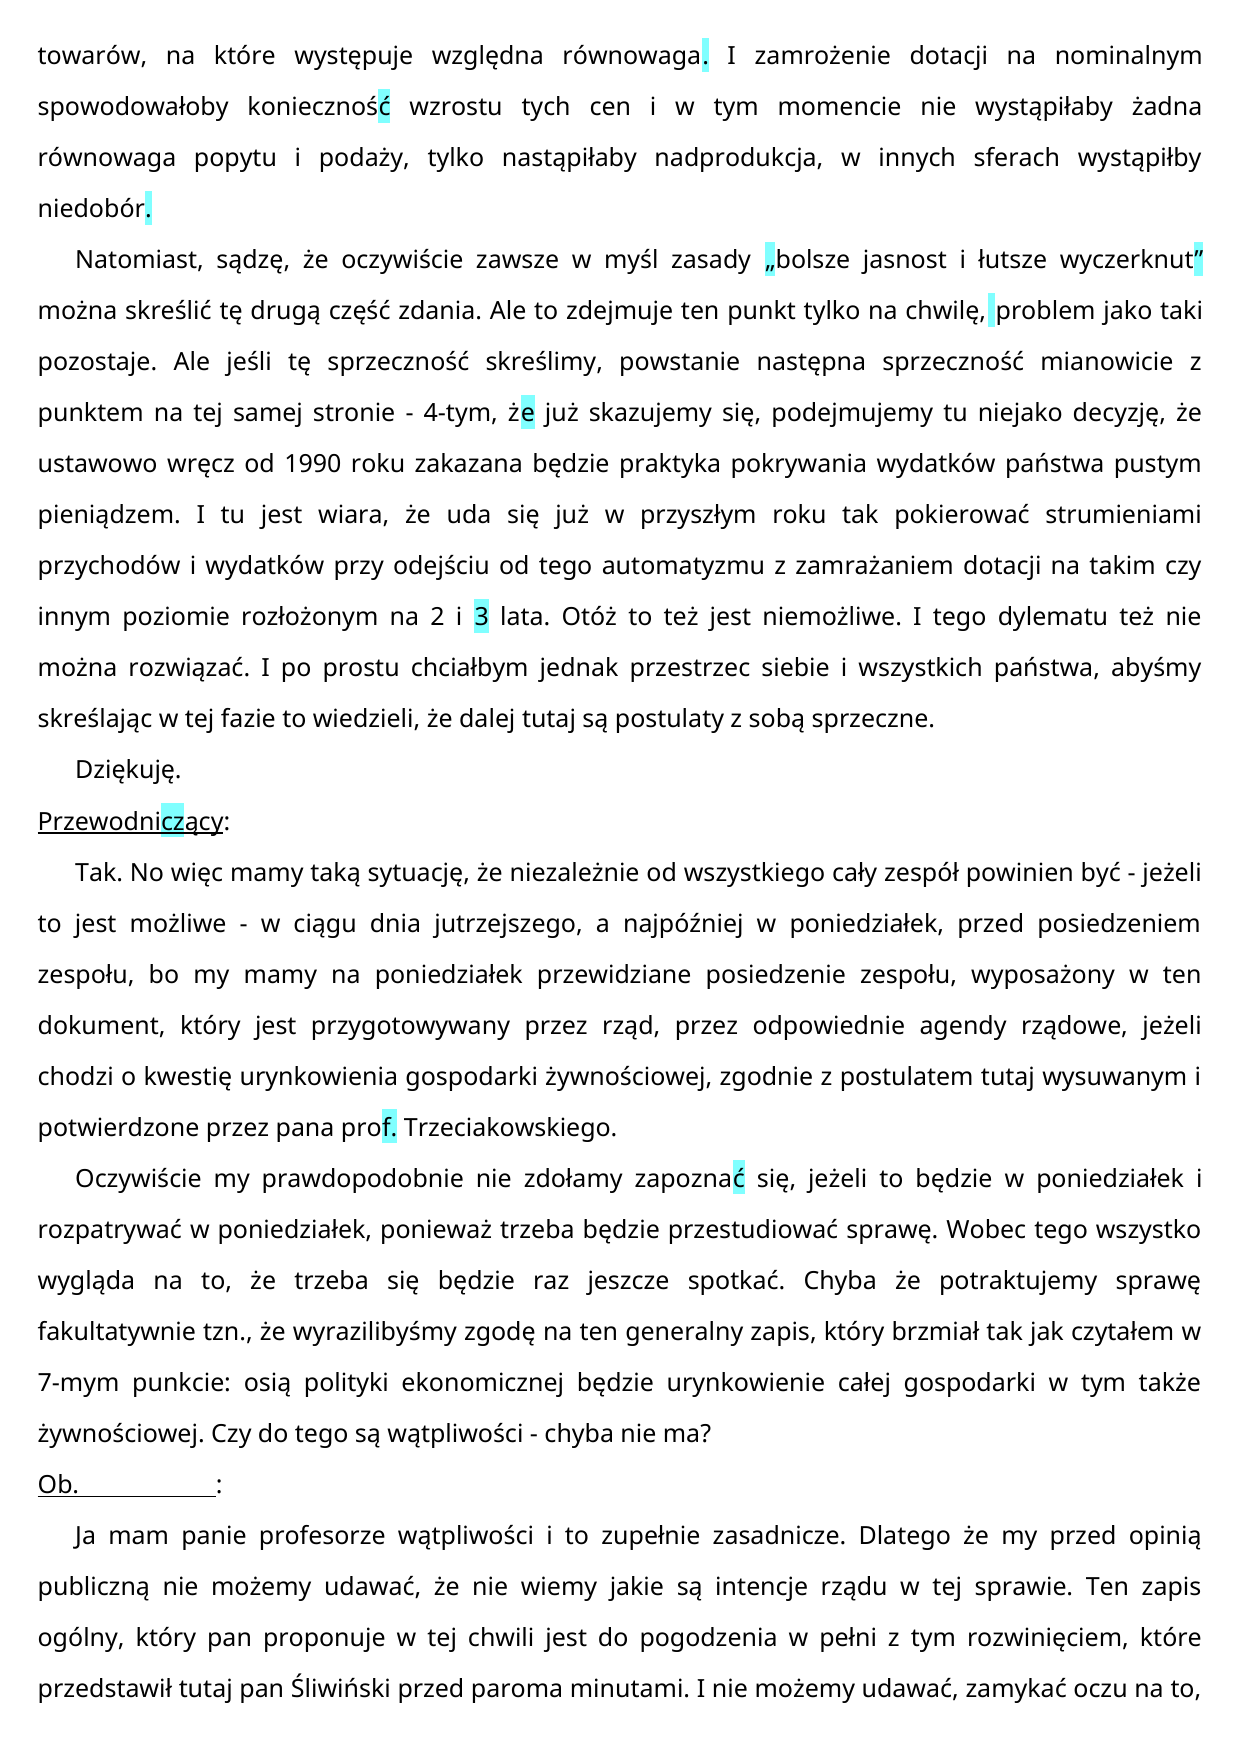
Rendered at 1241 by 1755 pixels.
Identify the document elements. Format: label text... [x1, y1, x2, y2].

text Tak. No więc mamy taką sytuację, że niezależnie od wszystkiego cały zespół powinien być - jeżeli to jest możliwe - w ciągu dnia jutrzejszego, a najpóźniej w poniedziałek, przed posiedzeniem zespołu, bo my mamy na poniedziałek przewidziane posiedzenie zespołu, wyposażony w ten dokument, który jest przygotowywany przez rząd, przez odpowiednie agendy rządowe, jeżeli chodzi o kwestię urynkowienia gospodarki żywnościowej, zgodnie z postulatem tutaj wysuwanym i potwierdzone przez pana prof. Trzeciakowskiego. [37, 854, 1203, 1143]
text Ja mam panie profesorze wątpliwości i to zupełnie zasadnicze. Dlatego że my przed opinią publiczną nie możemy udawać, że nie wiemy jakie są intencje rządu w tej sprawie. Ten zapis ogólny, który pan proponuje w tej chwili jest do pogodzenia w pełni z tym rozwinięciem, które przedstawił tutaj pan Śliwiński przed paroma minutami. I nie możemy udawać, zamykać oczu na to, [37, 1518, 1203, 1705]
text Ob. : [37, 1467, 1203, 1501]
text Oczywiście my prawdopodobnie nie zdołamy zapoznać się, jeżeli to będzie w poniedziałek i rozpatrywać w poniedziałek, ponieważ trzeba będzie przestudiować sprawę. Wobec tego wszystko wygląda na to, że trzeba się będzie raz jeszcze spotkać. Chyba że potraktujemy sprawę fakultatywnie tzn., że wyrazilibyśmy zgodę na ten generalny zapis, który brzmiał tak jak czytałem w 7-mym punkcie: osią polityki ekonomicznej będzie urynkowienie całej gospodarki w tym także żywnościowej. Czy do tego są wątpliwości - chyba nie ma? [37, 1160, 1203, 1450]
text Natomiast, sądzę, że oczywiście zawsze w myśl zasady „bolsze jasnost i łutsze wyczerknut” można skreślić tę drugą część zdania. Ale to zdejmuje ten punkt tylko na chwilę, problem jako taki pozostaje. Ale jeśli tę sprzeczność skreślimy, powstanie następna sprzeczność mianowicie z punktem na tej samej stronie - 4-tym, że już skazujemy się, podejmujemy tu niejako decyzję, że ustawowo wręcz od 1990 roku zakazana będzie praktyka pokrywania wydatków państwa pustym pieniądzem. I tu jest wiara, że uda się już w przyszłym roku tak pokierować strumieniami przychodów i wydatków przy odejściu od tego automatyzmu z zamrażaniem dotacji na takim czy innym poziomie rozłożonym na 2 i 3 lata. Otóż to też jest niemożliwe. I tego dylematu też nie można rozwiązać. I po prostu chciałbym jednak przestrzec siebie i wszystkich państwa, abyśmy skreślając w tej fazie to wiedzieli, że dalej tutaj są postulaty z sobą sprzeczne. [37, 242, 1203, 735]
text Dziękuję. [37, 752, 1203, 786]
text towarów, na które występuje względna równowaga. I zamrożenie dotacji na nominalnym spowodowałoby konieczność wzrostu tych cen i w tym momencie nie wystąpiłaby żadna równowaga popytu i podaży, tylko nastąpiłaby nadprodukcja, w innych sferach wystąpiłby niedobór. [37, 37, 1203, 225]
text Przewodniczący: [37, 803, 1203, 837]
